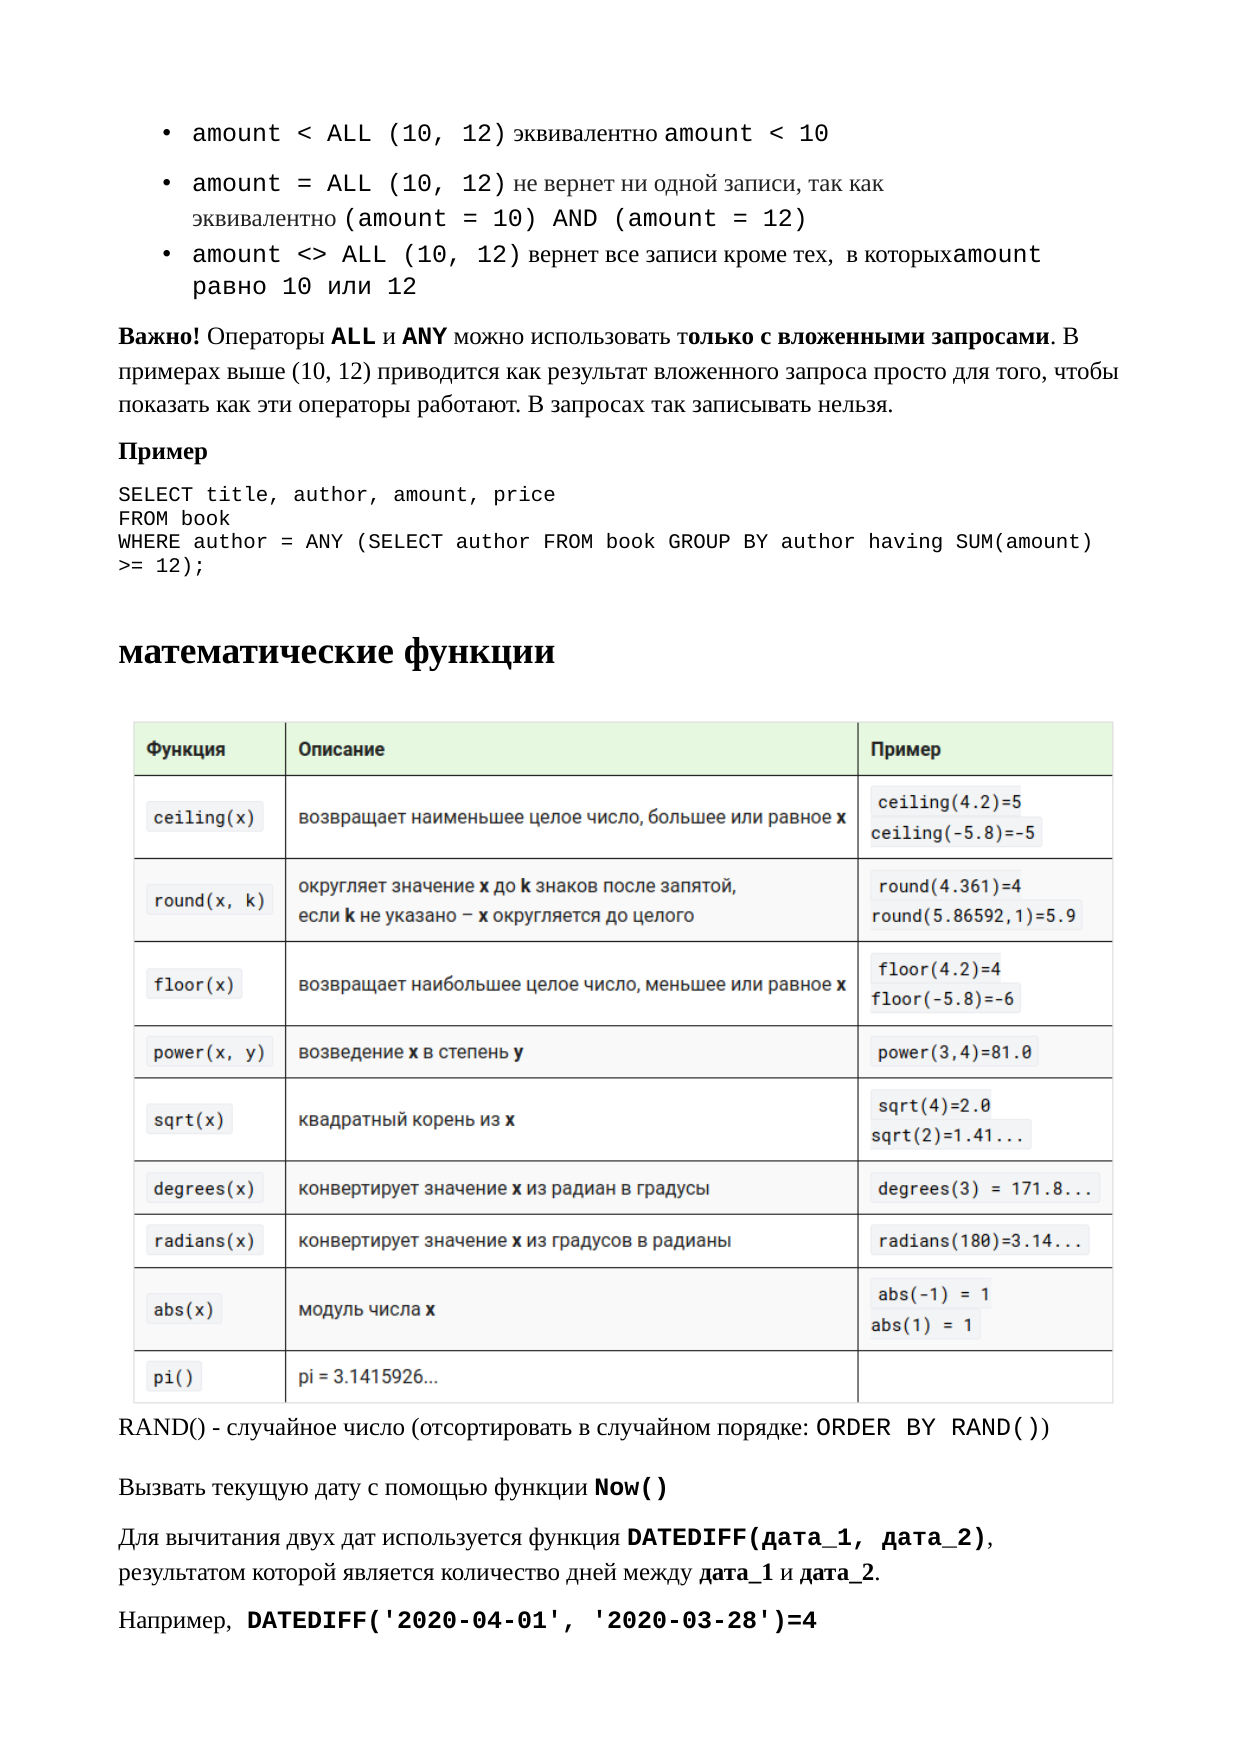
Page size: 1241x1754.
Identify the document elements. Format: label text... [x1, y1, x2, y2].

text WHERE author = ANY (SELECT author FROM book GROUP BY author having SUM(amount) >= 12); [118, 531, 1122, 579]
list amount <> ALL (10, 12) вернет все записи кроме тех, в которыхamount равно 10 или 12 [162, 239, 1122, 302]
text Вызвать текущую дату с помощью функции Now() [118, 1472, 1122, 1503]
text [118, 684, 1122, 705]
text Пример [118, 436, 1122, 465]
picture [118, 705, 1123, 1413]
list amount < ALL (10, 12) эквивалентно amount < 10 [162, 118, 1122, 149]
text Например, DATEDIFF('2020-04-01', '2020-03-28')=4 [118, 1605, 1122, 1636]
text SELECT title, author, amount, price [118, 484, 1122, 508]
text Для вычитания двух дат используется функция DATEDIFF(дата_1, дата_2), результатом которой является количество дней между дата_1 и дата_2. [118, 1522, 1122, 1586]
text FROM book [118, 508, 1122, 531]
text RAND() - случайное число (отсортировать в случайном порядке: ORDER BY RAND()) [118, 1413, 1122, 1443]
subtitle математические функции [118, 629, 1122, 672]
list amount = ALL (10, 12) не вернет ни одной записи, так как эквивалентно (amount = 10) AND (amount = 12) [162, 168, 1122, 234]
text Важно! Операторы ALL и ANY можно использовать только с вложенными запросами. В примерах выше (10, 12) приводится как результат вложенного запроса просто для того, чтобы показать как эти операторы работают. В запросах так записывать нельзя. [118, 321, 1122, 418]
